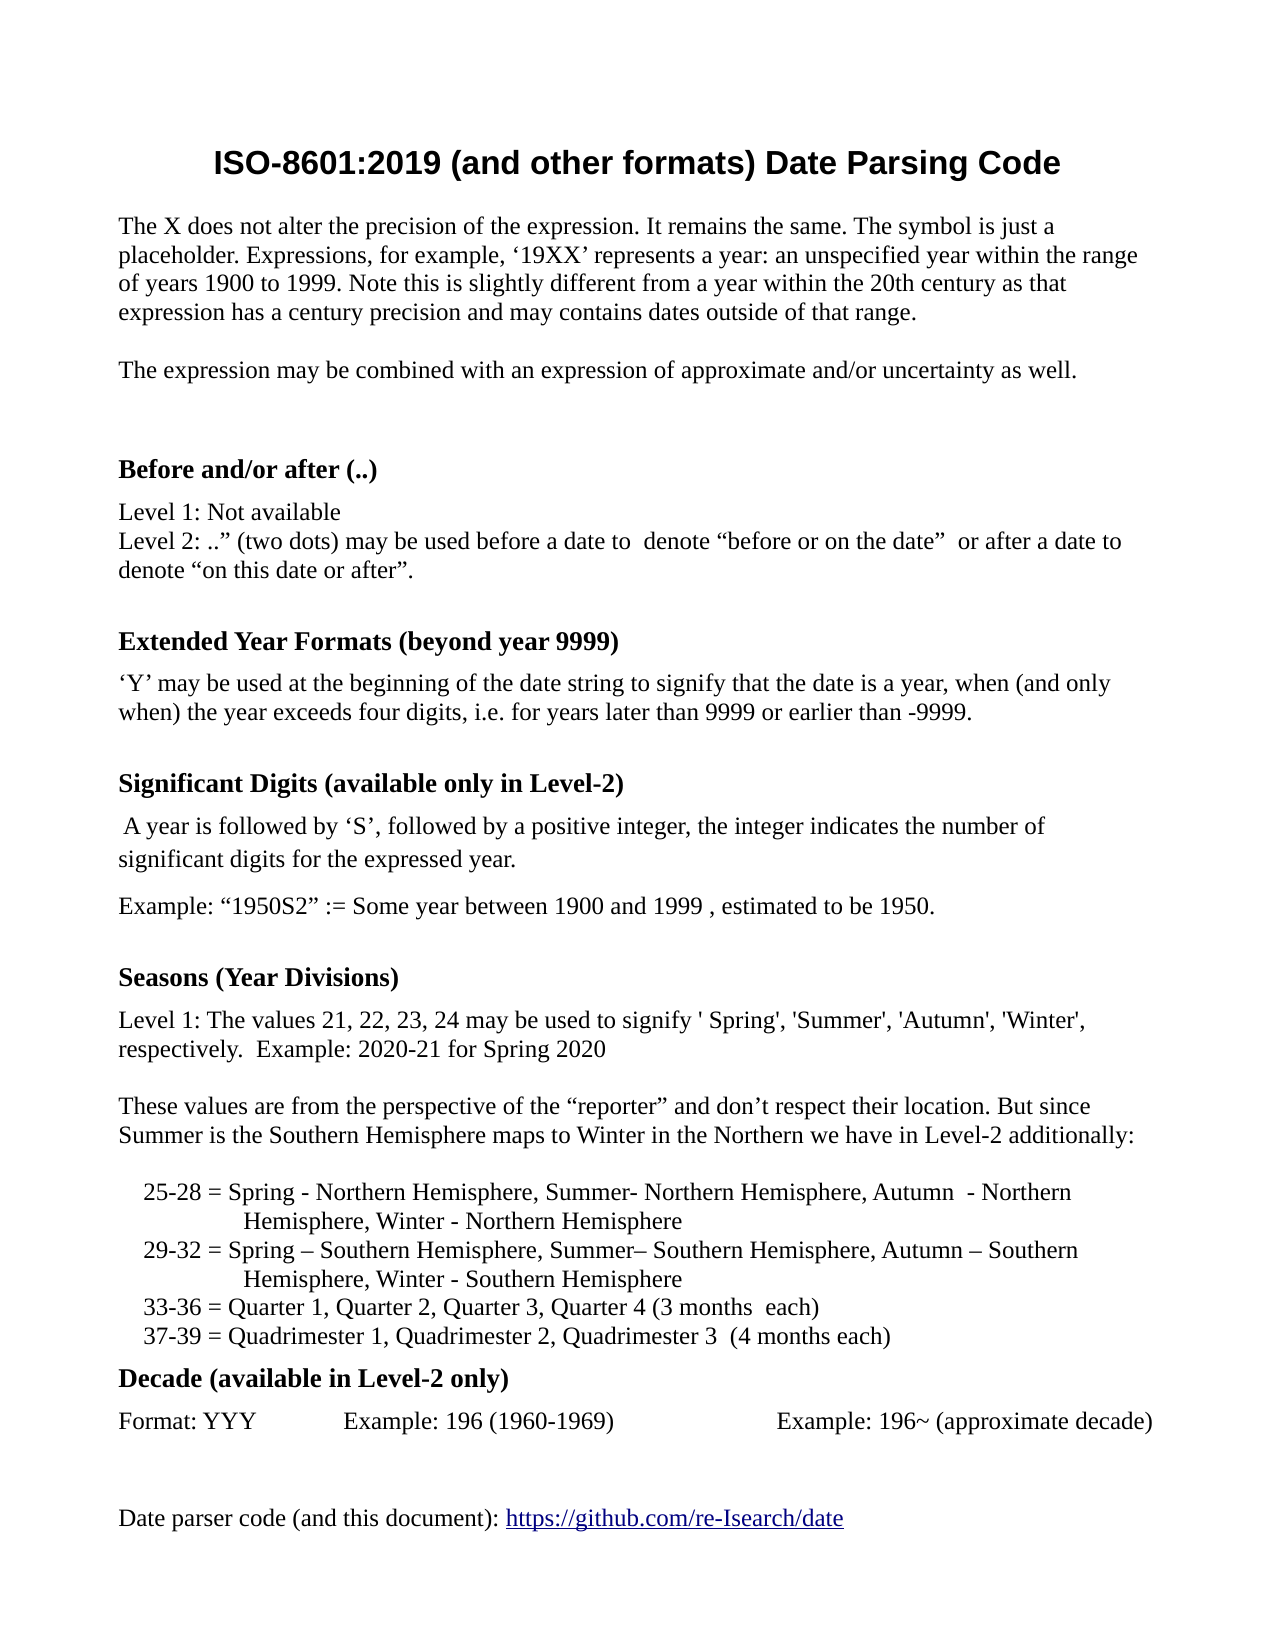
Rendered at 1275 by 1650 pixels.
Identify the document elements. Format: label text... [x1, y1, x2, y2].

text The expression may be combined with an expression of approximate and/or uncertainty as well. [118, 355, 1157, 383]
text A year is followed by ‘S’, followed by a positive integer, the integer indicates the number of significant digits for the expressed year. [118, 811, 1157, 872]
text Hemisphere, Winter - Southern Hemisphere [118, 1264, 1157, 1292]
text 25-28 = Spring - Northern Hemisphere, Summer- Northern Hemisphere, Autumn - Northern [118, 1177, 1157, 1206]
text Level 2: ..” (two dots) may be used before a date to denote “before or on the date” or after a date to denote “on this date or after”. [118, 526, 1157, 583]
text ‘Y’ may be used at the beginning of the date string to signify that the date is a year, when (and only when) the year exceeds four digits, i.e. for years later than 9999 or earlier than -9999. [118, 668, 1157, 726]
text Level 1: Not available [118, 497, 1157, 526]
text 29-32 = Spring – Southern Hemisphere, Summer– Southern Hemisphere, Autumn – Southern [118, 1235, 1157, 1264]
subtitle Decade (available in Level-2 only) [118, 1362, 1157, 1394]
text The X does not alter the precision of the expression. It remains the same. The symbol is just a placeholder. Expressions, for example, ‘19XX’ represents a year: an unspecified year within the range of years 1900 to 1999. Note this is slightly different from a year within the 20th century as that expression has a century precision and may contains dates outside of that range. [118, 211, 1157, 326]
subtitle Significant Digits (available only in Level-2) [118, 767, 1157, 798]
text 33-36 = Quarter 1, Quarter 2, Quarter 3, Quarter 4 (3 months each) [118, 1292, 1157, 1321]
text Level 1: The values 21, 22, 23, 24 may be used to signify ' Spring', 'Summer', 'Autumn', 'Winter', respectively. Example: 2020-21 for Spring 2020 [118, 1005, 1157, 1062]
text Format: YYY Example: 196 (1960-1969) Example: 196~ (approximate decade) [118, 1406, 1157, 1435]
text 37-39 = Quadrimester 1, Quadrimester 2, Quadrimester 3 (4 months each) [118, 1321, 1157, 1350]
subtitle Before and/or after (..) [118, 453, 1157, 485]
subtitle Seasons (Year Divisions) [118, 961, 1157, 992]
text Hemisphere, Winter - Northern Hemisphere [118, 1206, 1157, 1235]
subtitle Extended Year Formats (beyond year 9999) [118, 625, 1157, 656]
text Example: “1950S2” := Some year between 1900 and 1999 , estimated to be 1950. [118, 891, 1157, 920]
text These values are from the perspective of the “reporter” and don’t respect their location. But since Summer is the Southern Hemisphere maps to Winter in the Northern we have in Level-2 additionally: [118, 1091, 1157, 1149]
